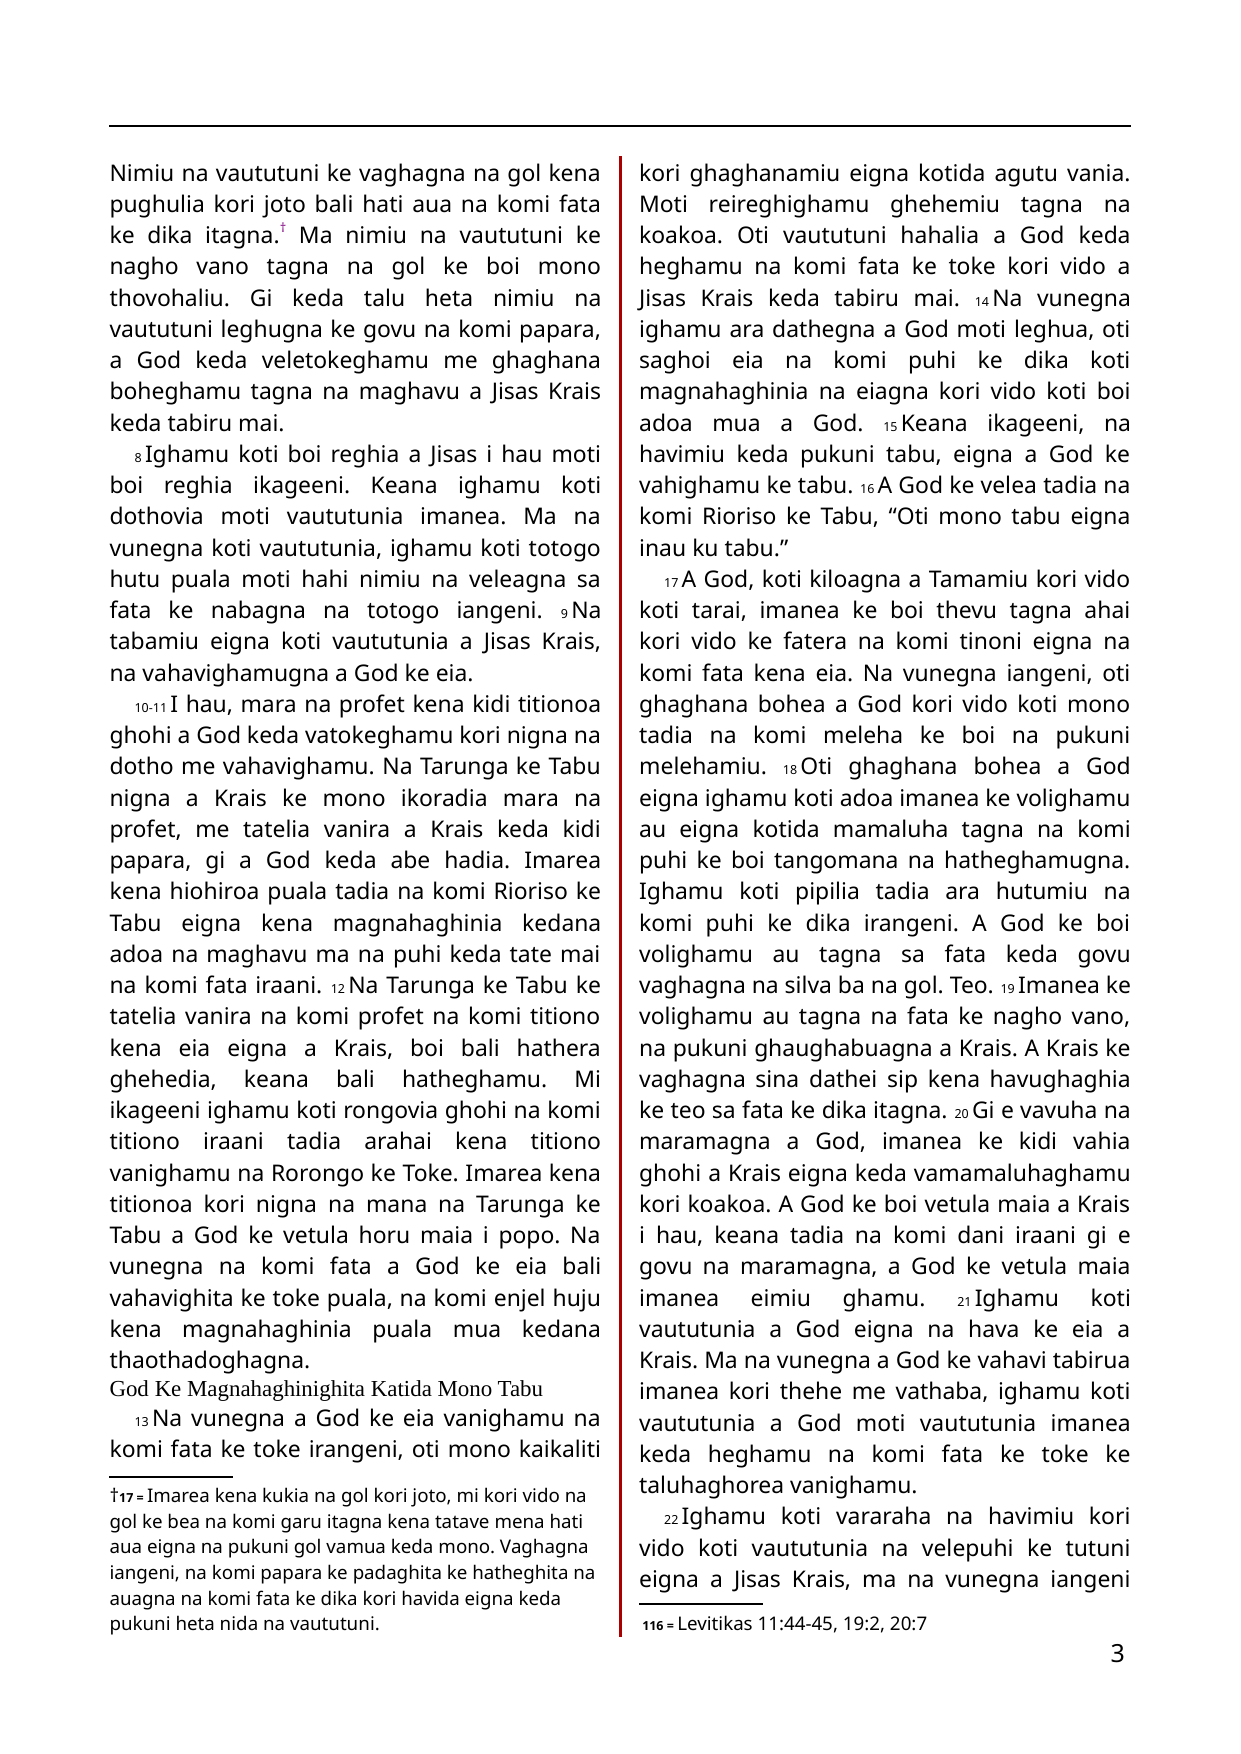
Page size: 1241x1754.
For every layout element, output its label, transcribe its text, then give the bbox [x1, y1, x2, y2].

text 10‑11 I hau, mara na profet kena kidi titionoa ghohi a God keda vatokeghamu kori nigna na dotho me vahavighamu. Na Tarunga ke Tabu nigna a Krais ke mono ikoradia mara na profet, me tatelia vanira a Krais keda kidi papara, gi a God keda abe hadia. Imarea kena hiohiroa puala tadia na komi Rioriso ke Tabu eigna kena magnahaghinia kedana adoa na maghavu ma na puhi keda tate mai na komi fata iraani. 12 Na Tarunga ke Tabu ke tatelia vanira na komi profet na komi titiono kena eia eigna a Krais, boi bali hathera ghehedia, keana bali hatheghamu. Mi ikageeni ighamu koti rongovia ghohi na komi titiono iraani tadia arahai kena titiono vanighamu na Rorongo ke Toke. Imarea kena titionoa kori nigna na mana na Tarunga ke Tabu a God ke vetula horu maia i popo. Na vunegna na komi fata a God ke eia bali vahavighita ke toke puala, na komi enjel huju kena magnahaghinia puala mua kedana thaothadoghagna. [109, 688, 601, 1375]
text 13 Na vunegna a God ke eia vanighamu na komi fata ke toke irangeni, oti mono kaikaliti [109, 1402, 601, 1464]
text Nimiu na vaututuni ke vaghagna na gol kena pughulia kori joto bali hati aua na komi fata ke dika itagna. Ma nimiu na vaututuni ke nagho vano tagna na gol ke boi mono thovohaliu. Gi keda talu heta nimiu na vaututuni leghugna ke govu na komi papara, a God keda veletokeghamu me ghaghana boheghamu tagna na maghavu a Jisas Krais keda tabiru mai. [109, 157, 601, 438]
text 116 = Levitikas 11:44-45, 19:2, 20:7 [639, 1610, 1131, 1636]
text 17 A God, koti kiloagna a Tamamiu kori vido koti tarai, imanea ke boi thevu tagna ahai kori vido ke fatera na komi tinoni eigna na komi fata kena eia. Na vunegna iangeni, oti ghaghana bohea a God kori vido koti mono tadia na komi meleha ke boi na pukuni melehamiu. 18 Oti ghaghana bohea a God eigna ighamu koti adoa imanea ke volighamu au eigna kotida mamaluha tagna na komi puhi ke boi tangomana na hatheghamugna. Ighamu koti pipilia tadia ara hutumiu na komi puhi ke dika irangeni. A God ke boi volighamu au tagna sa fata keda govu vaghagna na silva ba na gol. Teo. 19 Imanea ke volighamu au tagna na fata ke nagho vano, na pukuni ghaughabuagna a Krais. A Krais ke vaghagna sina dathei sip kena havughaghia ke teo sa fata ke dika itagna. 20 Gi e vavuha na maramagna a God, imanea ke kidi vahia ghohi a Krais eigna keda vamamaluhaghamu kori koakoa. A God ke boi vetula maia a Krais i hau, keana tadia na komi dani iraani gi e govu na maramagna, a God ke vetula maia imanea eimiu ghamu. 21 Ighamu koti vaututunia a God eigna na hava ke eia a Krais. Ma na vunegna a God ke vahavi tabirua imanea kori thehe me vathaba, ighamu koti vaututunia a God moti vaututunia imanea keda heghamu na komi fata ke toke ke taluhaghorea vanighamu. [639, 563, 1131, 1500]
text kori ghaghanamiu eigna kotida agutu vania. Moti reireghighamu ghehemiu tagna na koakoa. Oti vaututuni hahalia a God keda heghamu na komi fata ke toke kori vido a Jisas Krais keda tabiru mai. 14 Na vunegna ighamu ara dathegna a God moti leghua, oti saghoi eia na komi puhi ke dika koti magnahaghinia na eiagna kori vido koti boi adoa mua a God. 15 Keana ikageeni, na havimiu keda pukuni tabu, eigna a God ke vahighamu ke tabu. 16 A God ke velea tadia na komi Rioriso ke Tabu, “Oti mono tabu eigna inau ku tabu.” [639, 157, 1131, 563]
text 17 = Imarea kena kukia na gol kori joto, mi kori vido na gol ke bea na komi garu itagna kena tatave mena hati aua eigna na pukuni gol vamua keda mono. Vaghagna iangeni, na komi papara ke padaghita ke hatheghita na auagna na komi fata ke dika kori havida eigna keda pukuni heta nida na vaututuni. [109, 1483, 601, 1636]
text 8 Ighamu koti boi reghia a Jisas i hau moti boi reghia ikageeni. Keana ighamu koti dothovia moti vaututunia imanea. Ma na vunegna koti vaututunia, ighamu koti totogo hutu puala moti hahi nimiu na veleagna sa fata ke nabagna na totogo iangeni. 9 Na tabamiu eigna koti vaututunia a Jisas Krais, na vahavighamugna a God ke eia. [109, 438, 601, 688]
text God Ke Magnahaghinighita Katida Mono Tabu [109, 1375, 601, 1402]
text 22 Ighamu koti vararaha na havimiu kori vido koti vaututunia na velepuhi ke tutuni eigna a Jisas Krais, ma na vunegna iangeni [639, 1500, 1131, 1594]
